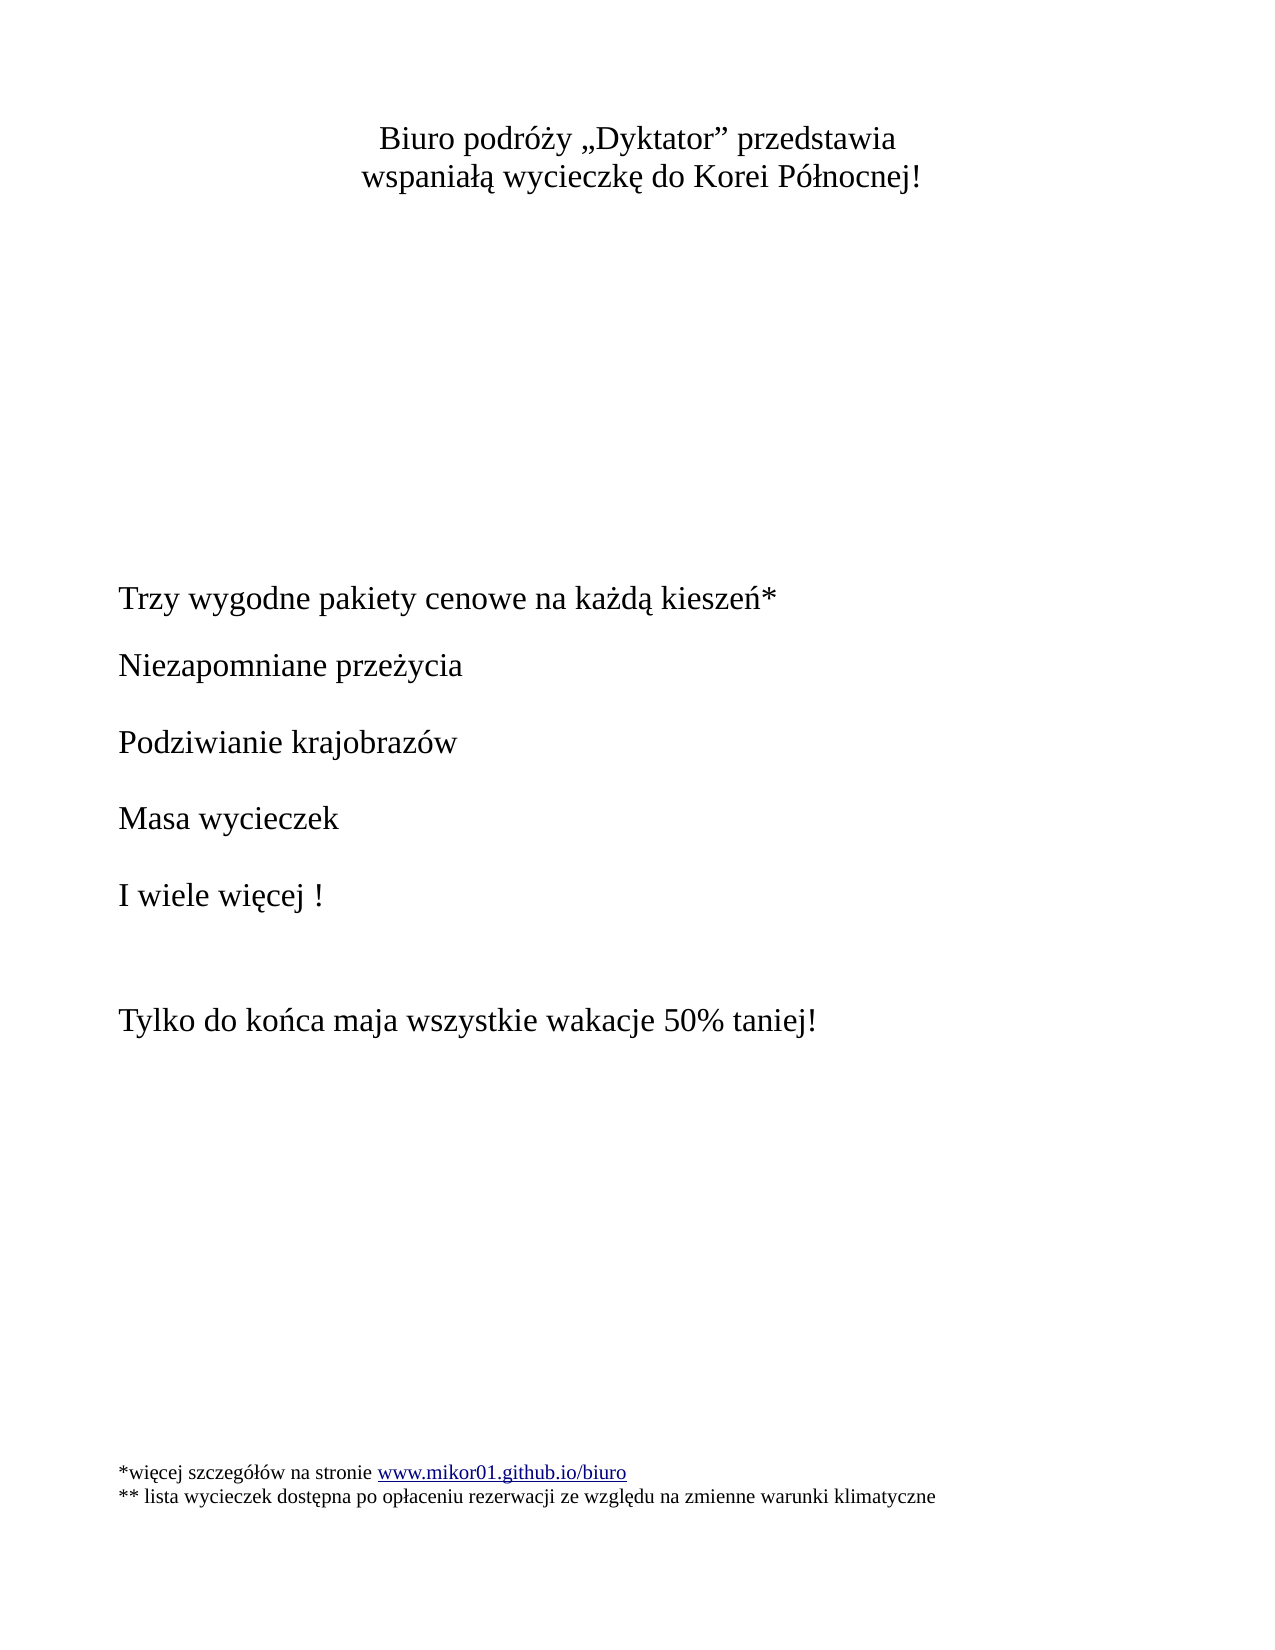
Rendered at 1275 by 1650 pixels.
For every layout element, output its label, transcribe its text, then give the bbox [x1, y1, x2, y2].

text wspaniałą wycieczkę do Korei Północnej! [118, 156, 1157, 195]
text Biuro podróży „Dyktator” przedstawia [118, 118, 1157, 156]
text *więcej szczegółów na stronie www.mikor01.github.io/biuro [118, 1460, 1157, 1484]
text ** lista wycieczek dostępna po opłaceniu rezerwacji ze względu na zmienne warunki klimatyczne [118, 1484, 1157, 1508]
text Masa wycieczek [118, 798, 1157, 837]
text Trzy wygodne pakiety cenowe na każdą kieszeń* [118, 578, 1157, 616]
text Tylko do końca maja wszystkie wakacje 50% taniej! [118, 1000, 1157, 1038]
text Podziwianie krajobrazów [118, 722, 1157, 760]
text I wiele więcej ! [118, 875, 1157, 913]
text Niezapomniane przeżycia [118, 645, 1157, 683]
